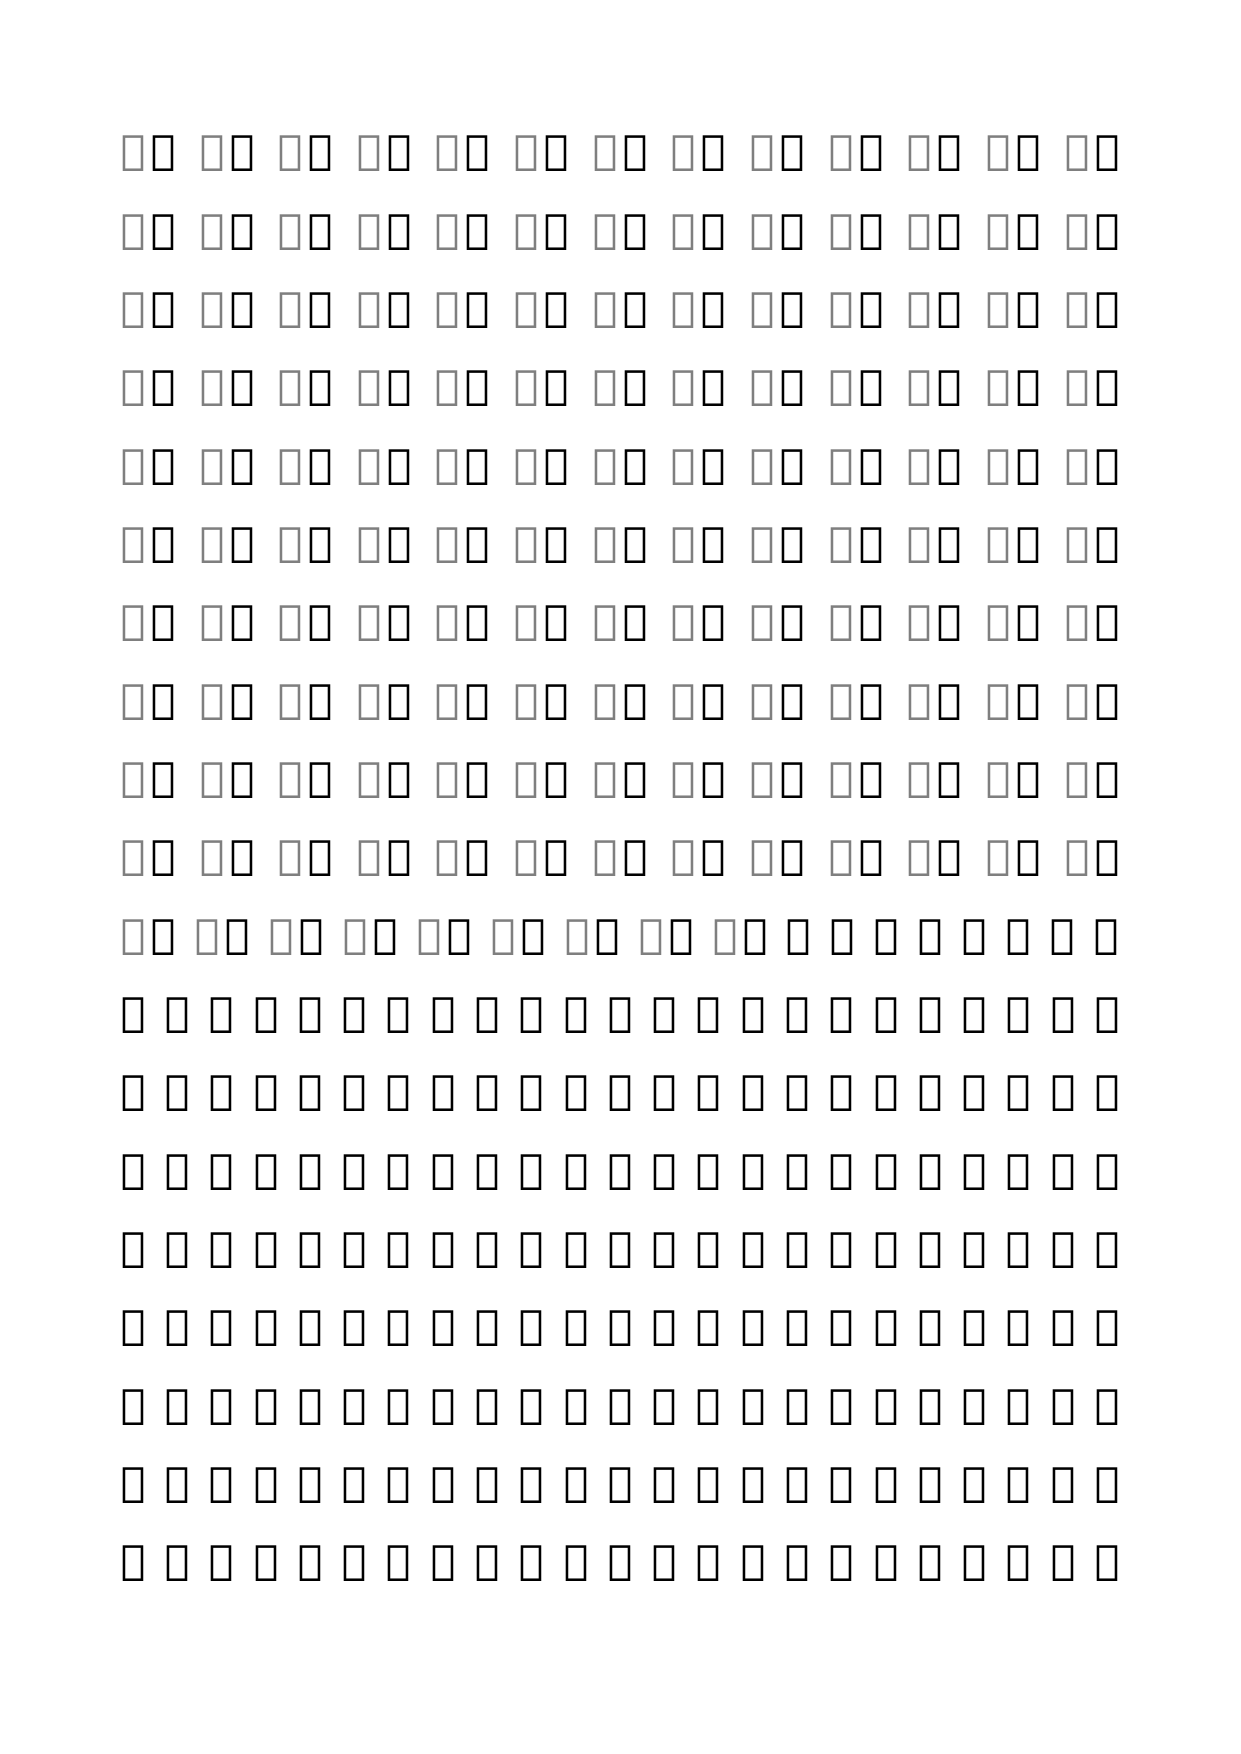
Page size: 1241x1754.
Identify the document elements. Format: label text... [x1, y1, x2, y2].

text 󶡟󶓤 󶡟󶓥 󶡟󶓦 󶡟󶓧 󶡟󶓨 󶡟󶓩 󶡟󶓪 󶡟󶓫 󶡟󶓬 󶡟󶓭 󶡟󶓮 󶡟󶓯 󶡟󶓰 󶡟󶓱 󶡟󶓲 󶡟󶓳 󶡟󶓴 󶡟󶓵 󶡟󶓶 󶡟󶓷 󶡟󶓸 󶡟󶓹 󶡟󶓺 󶡟󶓻 󶡟󶓼 󶡟󶓽 󶡟󶓾 󶡟󶓿 󶡟󶔀 󶡟󶔁 󶡟󶔂 󶡟󶔃 󶡟󶔄 󶡟󶔅 󶡟󶔆 󶡟󶔇 󶡟󶔈 󶡟󶔉 󶡟󶔊 󶡟󶔋 󶡟󶔌 󶡟󶔍 󶡟󶔎 󶡟󶔏 󶡟󶔐 󶡟󶔑 󶡟󶔒 󶡟󶔓 󶡟󶔔 󶡟󶔕 󶡟󶔖 󶡟󶔗 󶡟󶔘 󶡟󶔙 󶡟󶔚 󶡟󶔛 󶡟󶔜 󶡟󶔝 󶡟󶔞 󶡟󶔟 󶡟󶔠 󶡟󶔡 󶡟󶔢 󶡟󶔣 󶡟󶔤 󶡟󶔥 󶡟󶔦 󶡟󶔧 󶡟󶔨 󶡟󶔩 󶡟󶔪 󶡟󶔫 󶡟󶔬 󶡟󶔭 󶡟󶔮 󶡟󶔯 󶡟󶔰 󶡟󶔱 󶡟󶔲 󶡟󶔳 󶡟󶔴 󶡟󶔵 󶡟󶔶 󶡟󶔷 󶡟󶔸 󶡟󶔹 󶡟󶔺 󶡟󶔻 󶡟󶔼 󶡟󶔽 󶡟󶔾 󶡟󶔿 󶡟󶕀 󶡟󶕁 󶡟󶕂 󶡟󶕃 󶡟󶕄 󶡟󶕅 󶡟󶕆 󶡟󶕇 󶡟󶕈 󶡟󶕉 󶡟󶕊 󶡟󶕋 󶡟󶕌 󶡟󶕍 󶡟󶕎 󶡟󶕏 󶡟󶕐 󶡟󶕑 󶡟󶕒 󶡟󶕓 󶡟󶕔 󶡟󶕕 󶡟󶕖 󶡟󶕗 󶡟󶕘 󶡟󶕙 󶡟󶕚 󶡟󶕛 󶡟󶕜 󶡟󶕝 󶡟󶕞 󶡟󶕟 󶡟󶕠 󶡟󶕡 󶡟󶕢 󶡟󶕣 󶡟󶕤 󶡟󶕥 󶡟󶕦 󶡟󶕧 󶡟󶕨 󶡟󶕩 󶡟󶕪 󶡟󶕫 󶡟󶕬 󶡟󶕭 󶡟󶕮 󶕯 󶕰 󶕱 󶕲 󶕳 󶕴 󶕵 󶕶 󶕷 󶕸 󶕹 󶕺 󶕻 󶕼 󶕽 󶕾 󶕿 󶖀 󶖁 󶖂 󶖃 󶖄 󶖅 󶖆 󶖇 󶖈 󶖉 󶖊 󶖋 󶖌 󶖍 󶖎 󶖏 󶖐 󶖑 󶖒 󶖓 󶖔 󶖕 󶖖 󶖗 󶖘 󶖙 󶖚 󶖛 󶖜 󶖝 󶖞 󶖟 󶖠 󶖡 󶖢 󶖣 󶖤 󶖥 󶖦 󶖧 󶖨 󶖩 󶖪 󶖫 󶖬 󶖭 󶖮 󶖯 󶖰 󶖱 󶖲 󶖳 󶖴 󶖵 󶖶 󶖷 󶖸 󶖹 󶖺 󶖻 󶖼 󶖽 󶖾 󶖿 󶗀 󶗁 󶗂 󶗃 󶗄 󶗅 󶗆 󶗇 󶗈 󶗉 󶗊 󶗋 󶗌 󶗍 󶗎 󶗏 󶗐 󶗑 󶗒 󶗓 󶗔 󶗕 󶗖 󶗗 󶗘 󶗙 󶗚 󶗛 󶗜 󶗝 󶗞 󶗟 󶗠 󶗡 󶗢 󶗣 󶗤 󶗥 󶗦 󶗧 󶗨 󶗩 󶗪 󶗫 󶗬 󶗭 󶗮 󶗯 󶗰 󶗱 󶗲 󶗳 󶗴 󶗵 󶗶 󶗷 󶗸 󶗹 󶗺 󶗻 󶗼 󶗽 󶗾 󶗿 󶘀 󶘁 󶘂 󶘃 󶘄 󶘅 󶘆 󶘇 󶘈 󶘉 󶘊 󶘋 󶘌 󶘍 󶘎 󶘏 󶘐 󶘑 󶘒 󶘓 󶘔 󶘕 󶘖 󶘗 󶘘 󶘙 󶘚 󶘛 󶘜 󶘝 󶘞 󶘟 󶘠 󶘡 󶘢 󶘣 󶘤 󶘥 󶘦 󶘧 󶘨 󶘩 󶘪 󶘫 󶘬 󶘭 󶘮 [118, 118, 1122, 1596]
